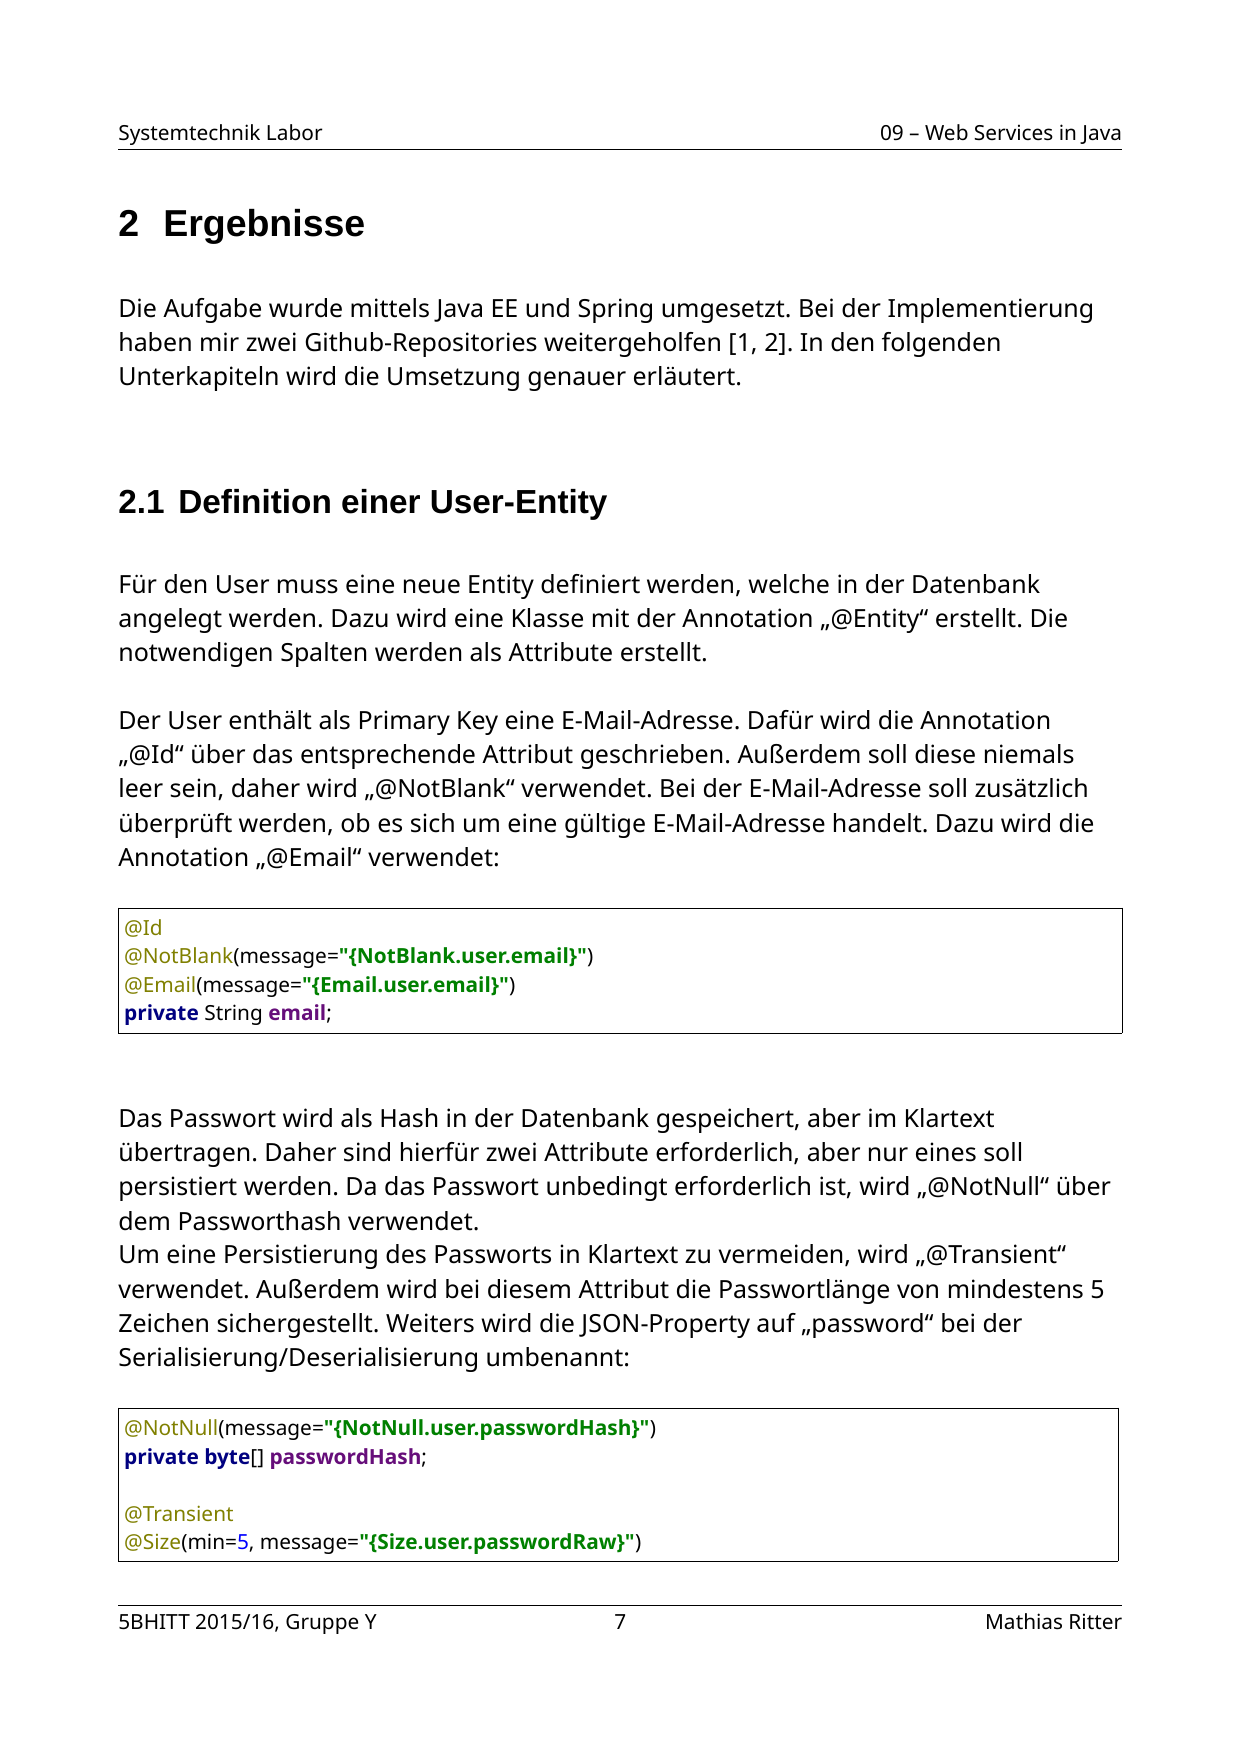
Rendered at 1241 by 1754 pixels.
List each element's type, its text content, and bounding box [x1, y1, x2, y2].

text Der User enthält als Primary Key eine E-Mail-Adresse. Dafür wird die Annotation „@Id“ über das entsprechende Attribut geschrieben. Außerdem soll diese niemals leer sein, daher wird „@NotBlank“ verwendet. Bei der E-Mail-Adresse soll zusätzlich überprüft werden, ob es sich um eine gültige E-Mail-Adresse handelt. Dazu wird die Annotation „@Email“ verwendet: [118, 703, 1122, 873]
subtitle Definition einer User-Entity [118, 482, 1122, 520]
text Die Aufgabe wurde mittels Java EE und Spring umgesetzt. Bei der Implementierung haben mir zwei Github-Repositories weitergeholfen [1, 2]. In den folgenden Unterkapiteln wird die Umsetzung genauer erläutert. [118, 291, 1122, 393]
text Um eine Persistierung des Passworts in Klartext zu vermeiden, wird „@Transient“ verwendet. Außerdem wird bei diesem Attribut die Passwortlänge von mindestens 5 Zeichen sichergestellt. Weiters wird die JSON-Property auf „password“ bei der Serialisierung/Deserialisierung umbenannt: [118, 1237, 1122, 1373]
table_header @Id @NotBlank(message="{NotBlank.user.email}") @Email(message="{Email.user.email}") private String email; [119, 909, 1122, 1033]
text Für den User muss eine neue Entity definiert werden, welche in der Datenbank angelegt werden. Dazu wird eine Klasse mit der Annotation „@Entity“ erstellt. Die notwendigen Spalten werden als Attribute erstellt. [118, 567, 1122, 669]
subtitle Ergebnisse [118, 201, 1122, 244]
text Das Passwort wird als Hash in der Datenbank gespeichert, aber im Klartext übertragen. Daher sind hierfür zwei Attribute erforderlich, aber nur eines soll persistiert werden. Da das Passwort unbedingt erforderlich ist, wird „@NotNull“ über dem Passworthash verwendet. [118, 1101, 1122, 1237]
table_header @NotNull(message="{NotNull.user.passwordHash}") private byte[] passwordHash; @Transient @Size(min=5, message="{Size.user.passwordRaw}") [119, 1409, 1118, 1561]
